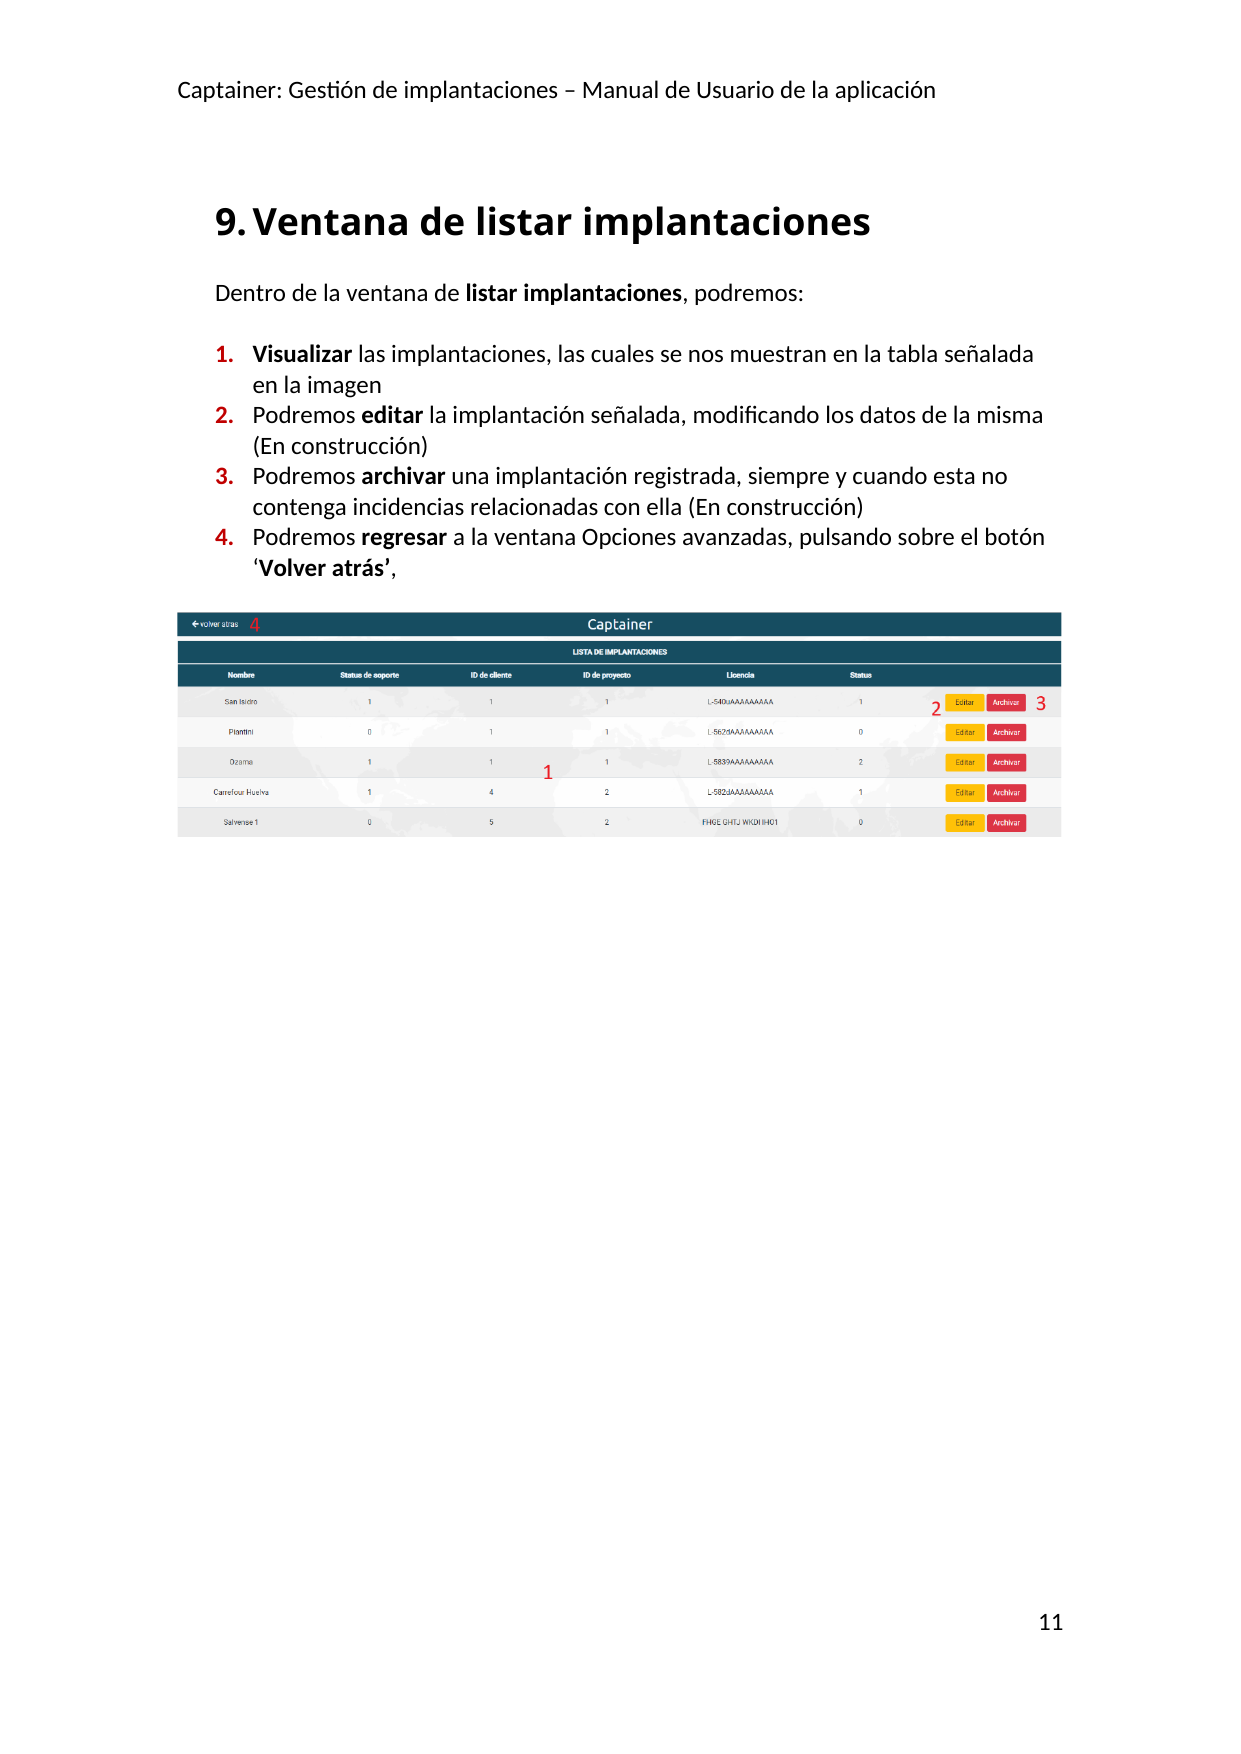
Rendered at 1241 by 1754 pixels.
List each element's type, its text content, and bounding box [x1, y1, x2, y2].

list Ventana de listar implantaciones [215, 196, 1063, 247]
list Visualizar las implantaciones, las cuales se nos muestran en la tabla señalada en la imagen [215, 338, 1063, 399]
text Dentro de la ventana de listar implantaciones, podremos: [177, 277, 1063, 308]
list Podremos editar la implantación señalada, modificando los datos de la misma (En construcción) [215, 399, 1063, 460]
list Podremos regresar a la ventana Opciones avanzadas, pulsando sobre el botón ‘Volver atrás’, [215, 521, 1063, 582]
list Podremos archivar una implantación registrada, siempre y cuando esta no contenga incidencias relacionadas con ella (En construcción) [215, 460, 1063, 521]
